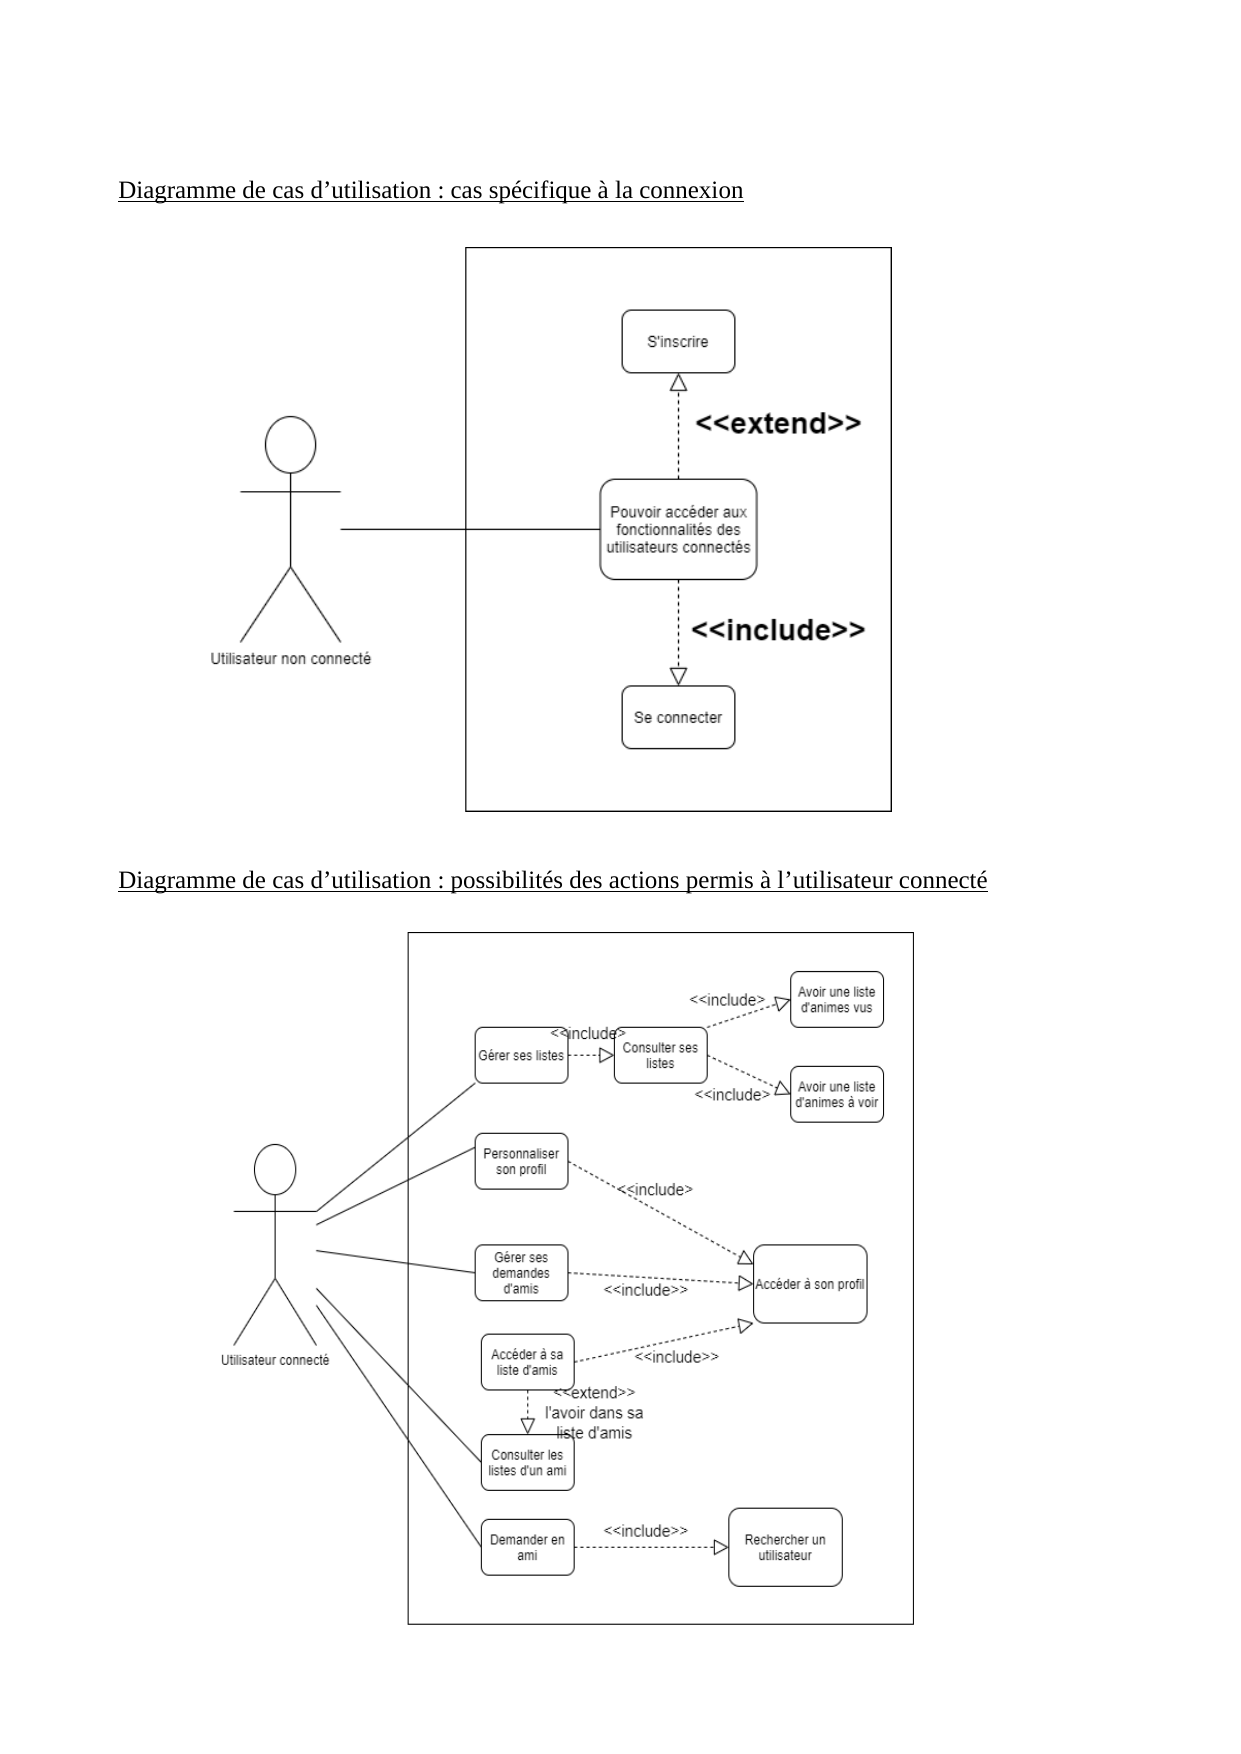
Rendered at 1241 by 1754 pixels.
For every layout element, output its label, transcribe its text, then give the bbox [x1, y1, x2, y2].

picture [221, 932, 915, 1626]
text Diagramme de cas d’utilisation : cas spécifique à la connexion [118, 176, 1122, 204]
picture [210, 247, 892, 812]
text Diagramme de cas d’utilisation : possibilités des actions permis à l’utilisateur connecté [118, 866, 1122, 894]
